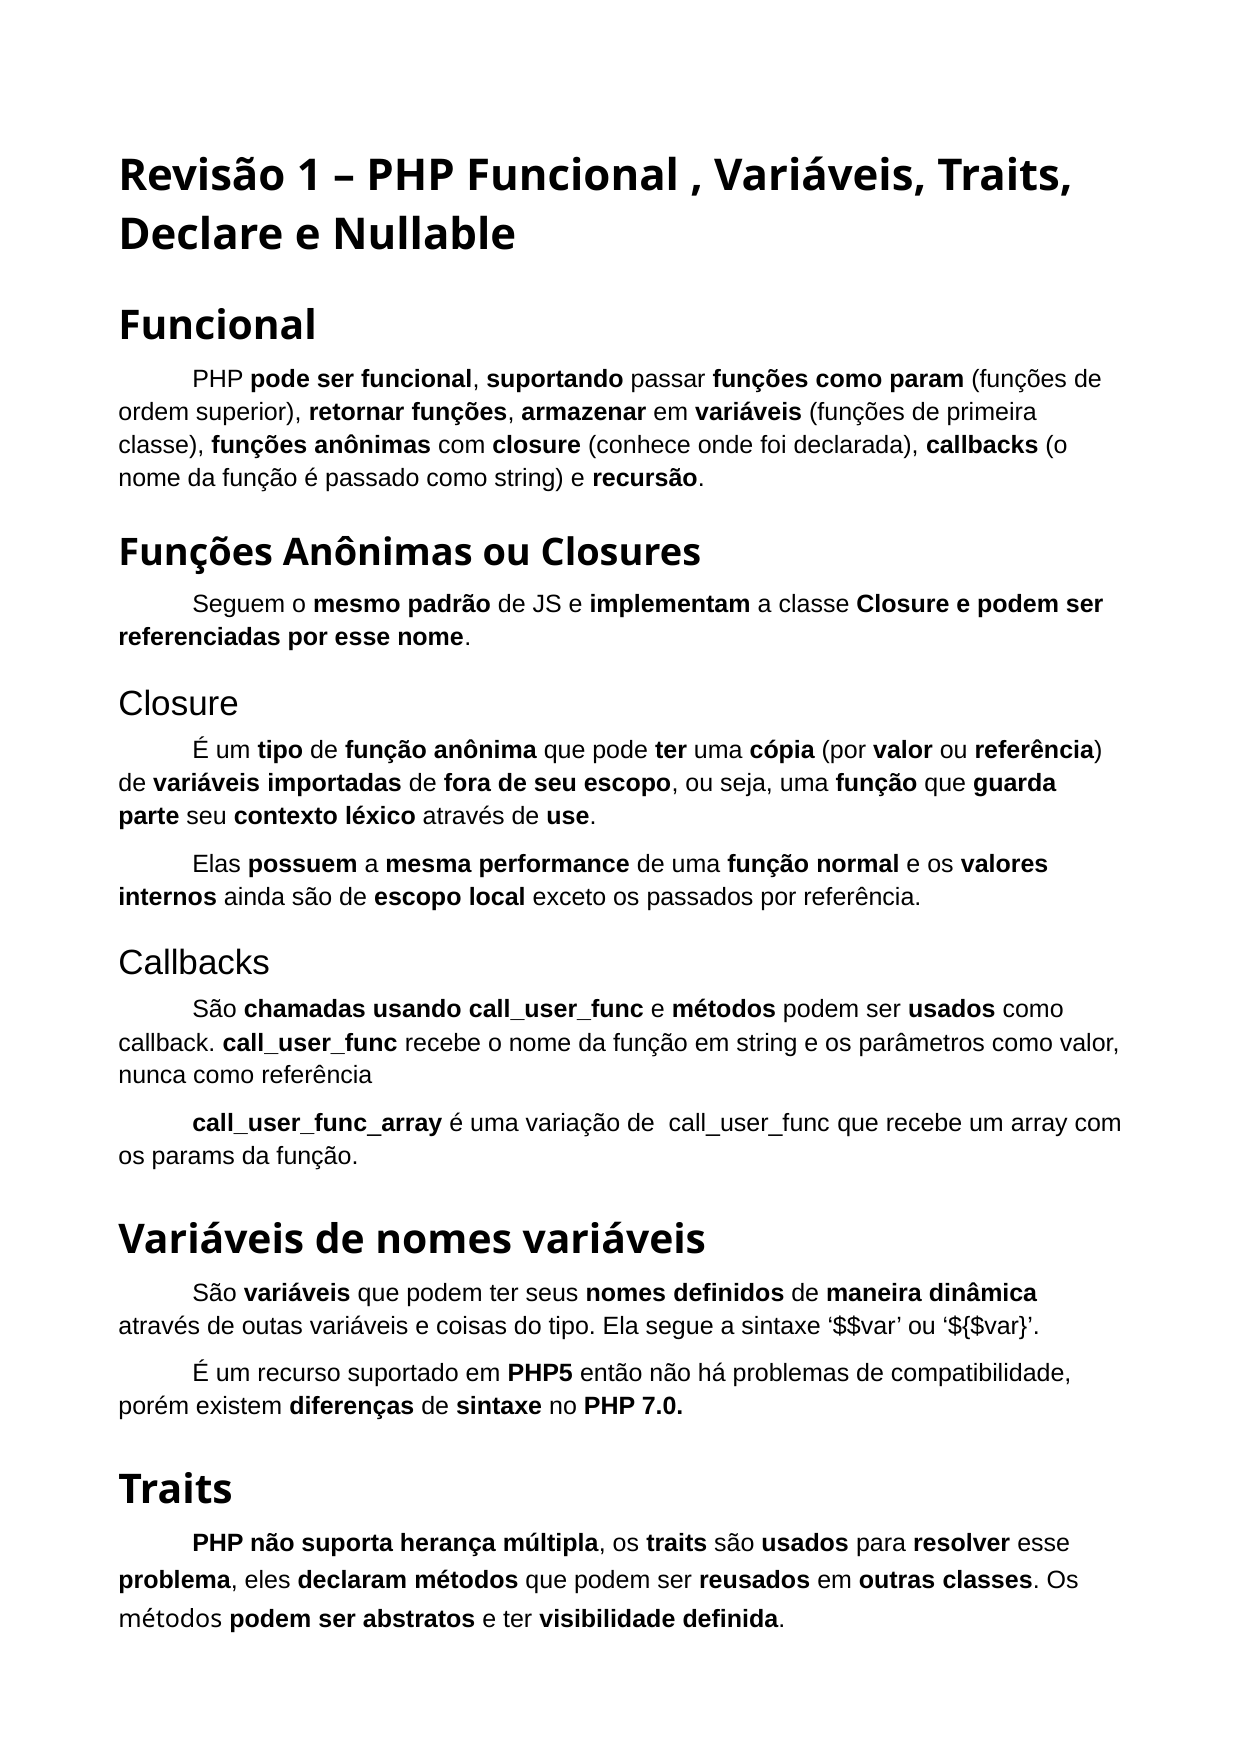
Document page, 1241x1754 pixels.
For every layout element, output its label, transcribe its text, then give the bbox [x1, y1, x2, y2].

subtitle Closure [118, 682, 1122, 722]
text É um tipo de função anônima que pode ter uma cópia (por valor ou referência) de variáveis importadas de fora de seu escopo, ou seja, uma função que guarda parte seu contexto léxico através de use. [118, 735, 1122, 830]
text Seguem o mesmo padrão de JS e implementam a classe Closure e podem ser referenciadas por esse nome. [118, 589, 1122, 651]
text PHP pode ser funcional, suportando passar funções como param (funções de ordem superior), retornar funções, armazenar em variáveis (funções de primeira classe), funções anônimas com closure (conhece onde foi declarada), callbacks (o nome da função é passado como string) e recursão. [118, 364, 1122, 492]
text É um recurso suportado em PHP5 então não há problemas de compatibilidade, porém existem diferenças de sintaxe no PHP 7.0. [118, 1358, 1122, 1420]
subtitle Funções Anônimas ou Closures [118, 525, 1122, 577]
text PHP não suporta herança múltipla, os traits são usados para resolver esse problema, eles declaram métodos que podem ser reusados em outras classes. Os métodos podem ser abstratos e ter visibilidade definida. [118, 1528, 1122, 1635]
text São chamadas usando call_user_func e métodos podem ser usados como callback. call_user_func recebe o nome da função em string e os parâmetros como valor, nunca como referência [118, 994, 1122, 1089]
subtitle Traits [118, 1460, 1122, 1515]
subtitle Variáveis de nomes variáveis [118, 1209, 1122, 1265]
subtitle Revisão 1 – PHP Funcional , Variáveis, Traits, Declare e Nullable [118, 143, 1122, 262]
text call_user_func_array é uma variação de call_user_func que recebe um array com os params da função. [118, 1108, 1122, 1170]
subtitle Funcional [118, 296, 1122, 351]
text São variáveis que podem ter seus nomes definidos de maneira dinâmica através de outas variáveis e coisas do tipo. Ela segue a sintaxe ‘$$var’ ou ‘${$var}’. [118, 1278, 1122, 1339]
subtitle Callbacks [118, 942, 1122, 982]
text Elas possuem a mesma performance de uma função normal e os valores internos ainda são de escopo local exceto os passados por referência. [118, 849, 1122, 910]
